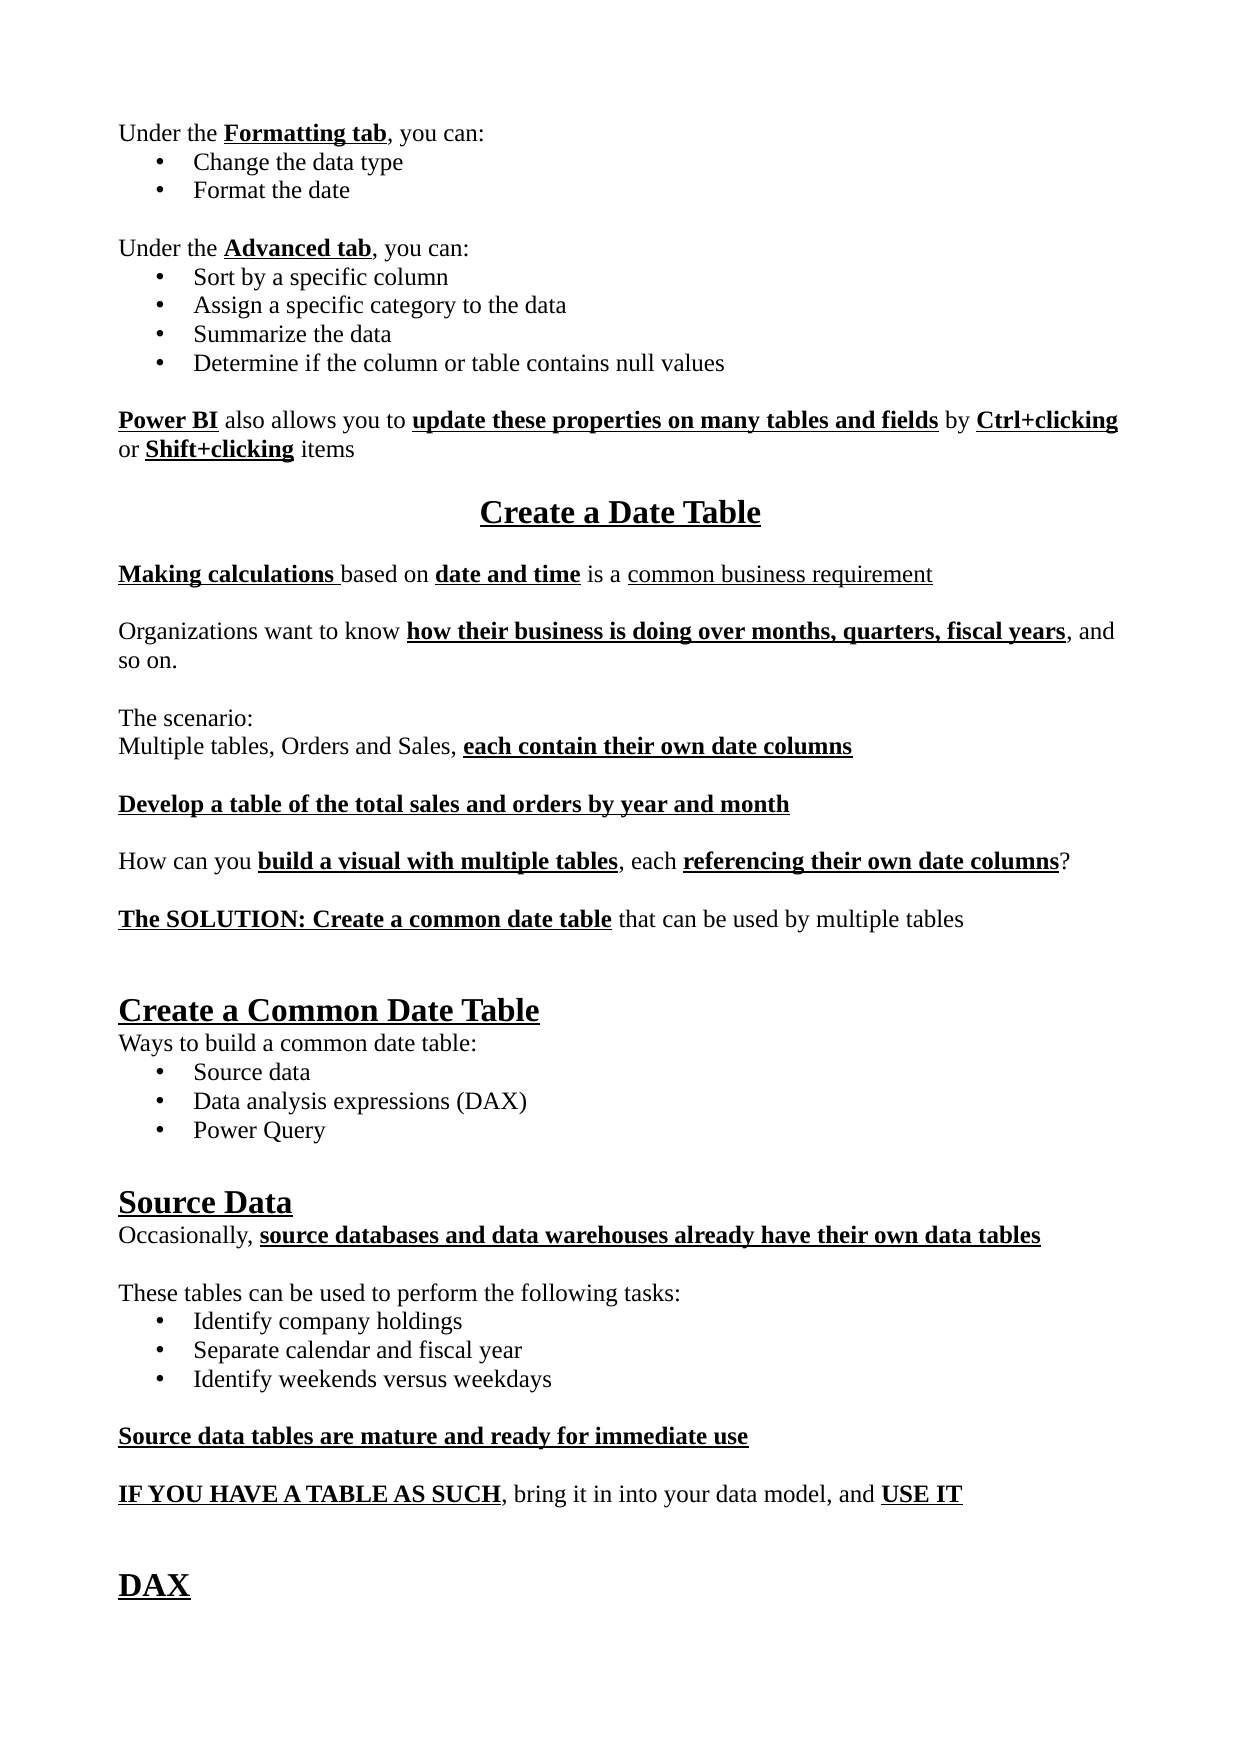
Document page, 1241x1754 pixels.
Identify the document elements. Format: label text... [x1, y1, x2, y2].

text Develop a table of the total sales and orders by year and month [118, 789, 1122, 818]
text Under the Advanced tab, you can: [118, 233, 1122, 262]
list Format the date [156, 176, 1122, 204]
text Organizations want to know how their business is doing over months, quarters, fiscal years, and so on. [118, 616, 1122, 674]
list Sort by a specific column [156, 262, 1122, 291]
list Change the data type [156, 147, 1122, 176]
text Source data tables are mature and ready for immediate use [118, 1421, 1122, 1450]
text Making calculations based on date and time is a common business requirement [118, 559, 1122, 588]
text DAX [118, 1565, 1122, 1603]
list Summarize the data [156, 319, 1122, 348]
text Multiple tables, Orders and Sales, each contain their own date columns [118, 731, 1122, 760]
text Ways to build a common date table: [118, 1028, 1122, 1057]
list Source data [156, 1057, 1122, 1086]
text The scenario: [118, 703, 1122, 731]
list Data analysis expressions (DAX) [156, 1086, 1122, 1115]
list Assign a specific category to the data [156, 291, 1122, 319]
list Determine if the column or table contains null values [156, 348, 1122, 377]
list Identify company holdings [156, 1306, 1122, 1335]
text Occasionally, source databases and data warehouses already have their own data tables [118, 1220, 1122, 1249]
text Create a Date Table [118, 492, 1122, 530]
list Identify weekends versus weekdays [156, 1364, 1122, 1393]
list Power Query [156, 1115, 1122, 1143]
text Create a Common Date Table [118, 990, 1122, 1028]
text Power BI also allows you to update these properties on many tables and fields by Ctrl+clicking or Shift+clicking items [118, 406, 1122, 463]
text Under the Formatting tab, you can: [118, 118, 1122, 147]
text The SOLUTION: Create a common date table that can be used by multiple tables [118, 904, 1122, 933]
text IF YOU HAVE A TABLE AS SUCH, bring it in into your data model, and USE IT [118, 1479, 1122, 1508]
text How can you build a visual with multiple tables, each referencing their own date columns? [118, 846, 1122, 875]
list Separate calendar and fiscal year [156, 1335, 1122, 1364]
text These tables can be used to perform the following tasks: [118, 1278, 1122, 1306]
text Source Data [118, 1182, 1122, 1220]
